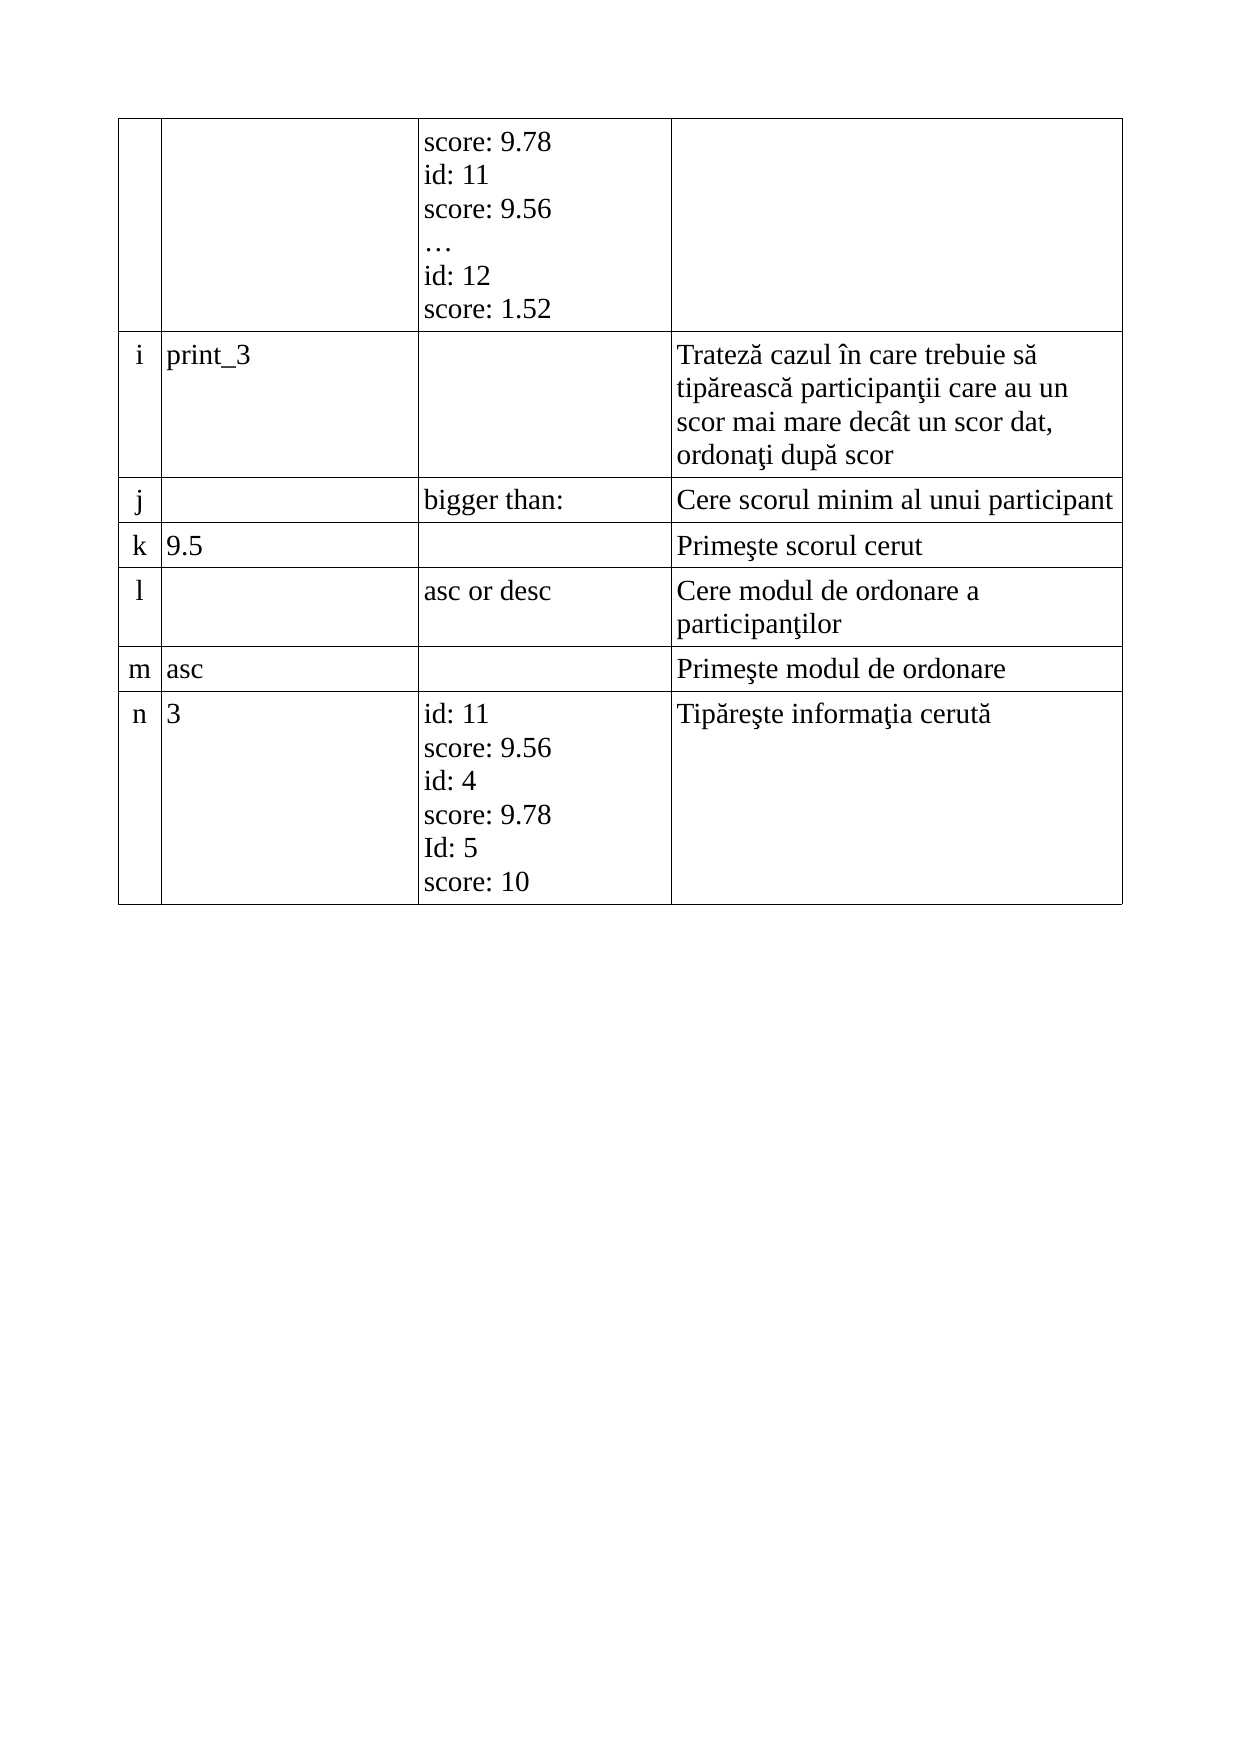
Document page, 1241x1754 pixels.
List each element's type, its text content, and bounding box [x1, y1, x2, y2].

table_cell Cere modul de ordonare a participanţilor [672, 568, 1122, 646]
table_cell Trateză cazul în care trebuie să tipărească participanţii care au un scor mai mare decât un scor dat, ordonaţi după scor [672, 332, 1122, 477]
table_cell k [119, 523, 161, 567]
table_cell score: 9.78 id: 11 score: 9.56 … id: 12 score: 1.52 [419, 119, 671, 331]
table_cell Primeşte scorul cerut [672, 523, 1122, 567]
table_cell 9.5 [162, 523, 418, 567]
table_cell Primeşte modul de ordonare [672, 647, 1122, 691]
table_cell l [119, 568, 161, 646]
table_cell bigger than: [419, 478, 671, 522]
table_cell [419, 332, 671, 477]
table_cell Tipăreşte informaţia cerută [672, 692, 1122, 903]
table_cell [162, 568, 418, 646]
table_cell 3 [162, 692, 418, 903]
table_cell i [119, 332, 161, 477]
table_cell print_3 [162, 332, 418, 477]
table_cell [419, 647, 671, 691]
table_cell asc or desc [419, 568, 671, 646]
table_cell asc [162, 647, 418, 691]
table_cell [119, 119, 161, 331]
table_cell [419, 523, 671, 567]
table_cell Cere scorul minim al unui participant [672, 478, 1122, 522]
table_cell [162, 478, 418, 522]
table_cell [162, 119, 418, 331]
table_cell j [119, 478, 161, 522]
table_cell [672, 119, 1122, 331]
table_cell id: 11 score: 9.56 id: 4 score: 9.78 Id: 5 score: 10 [419, 692, 671, 903]
table_cell m [119, 647, 161, 691]
table_cell n [119, 692, 161, 903]
